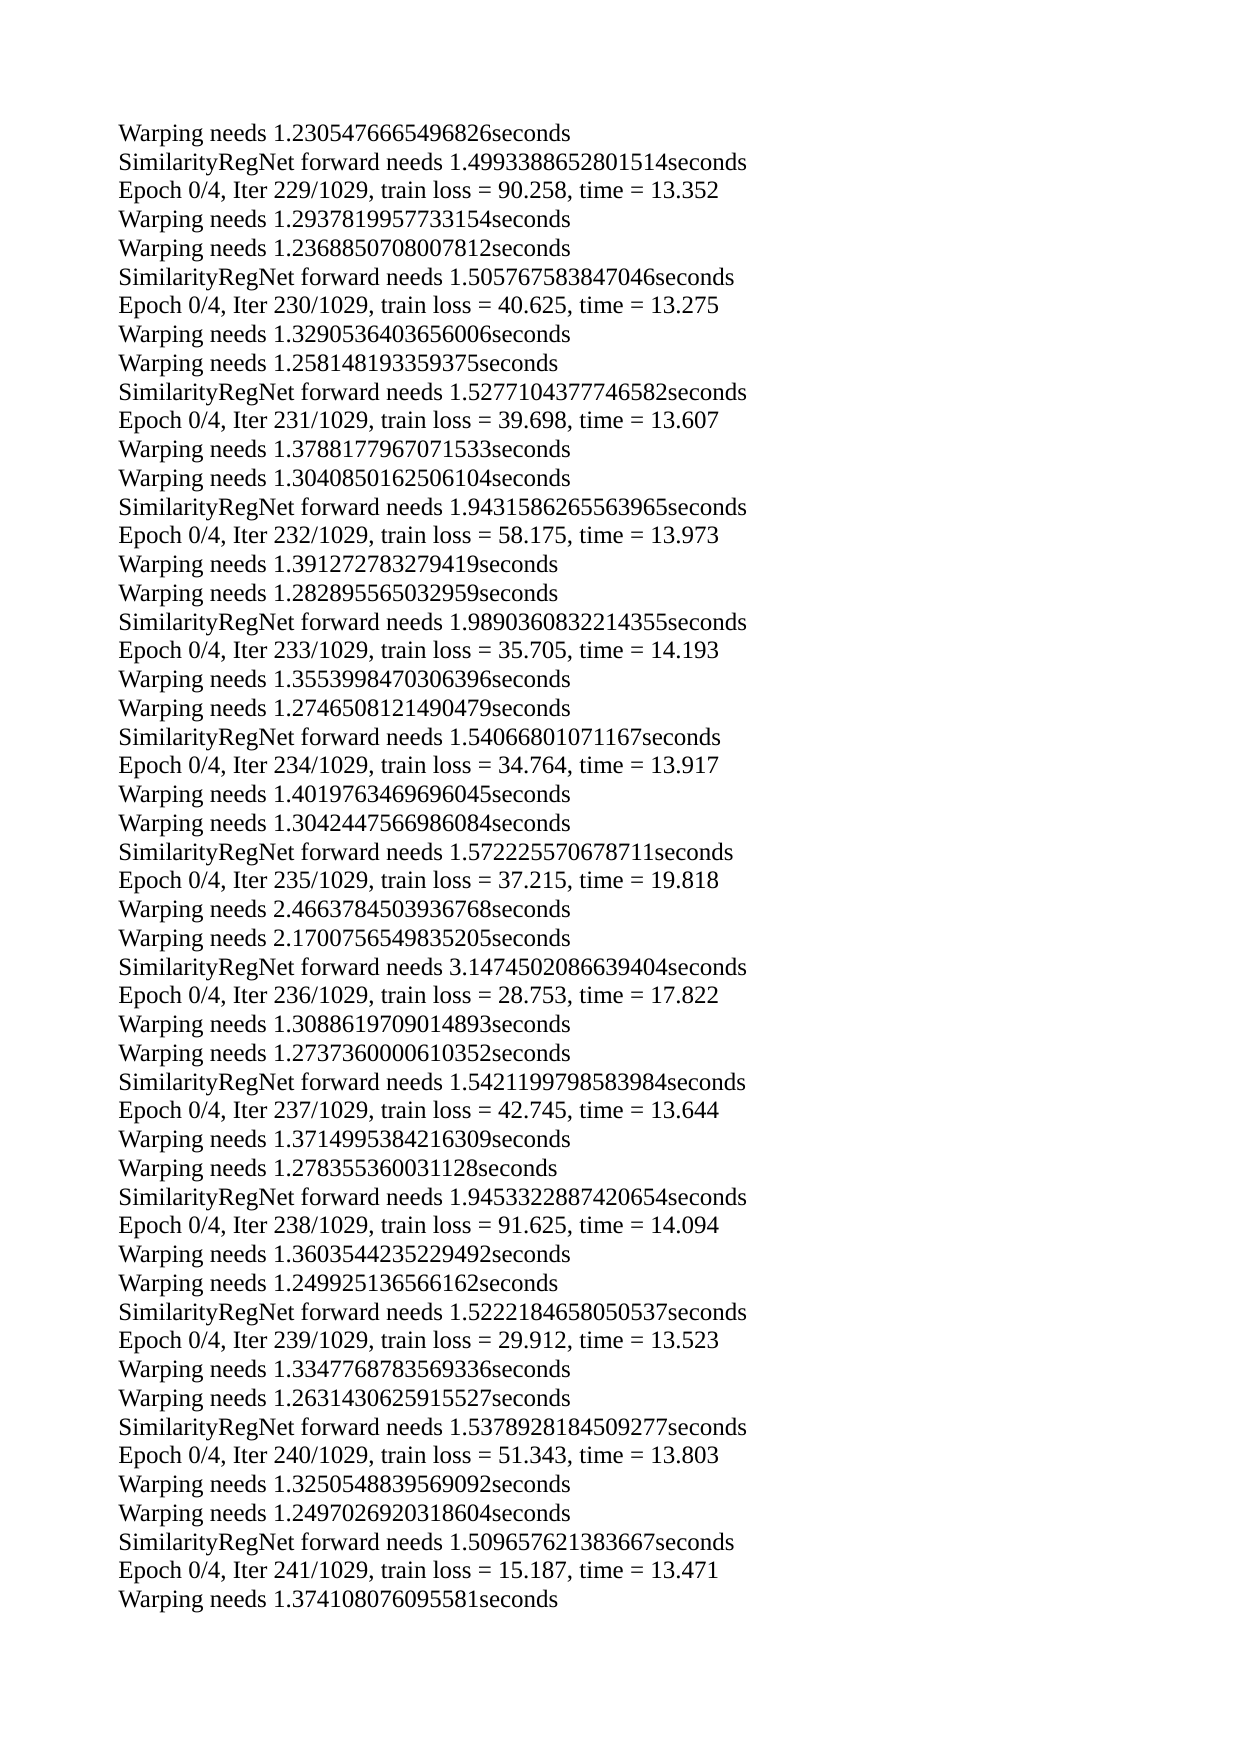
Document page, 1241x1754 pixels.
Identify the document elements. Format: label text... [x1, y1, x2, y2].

text Epoch 0/4, Iter 237/1029, train loss = 42.745, time = 13.644 [118, 1096, 1122, 1124]
text Warping needs 1.3290536403656006seconds [118, 319, 1122, 348]
text Warping needs 2.1700756549835205seconds [118, 923, 1122, 952]
text SimilarityRegNet forward needs 1.9453322887420654seconds [118, 1182, 1122, 1211]
text SimilarityRegNet forward needs 1.9890360832214355seconds [118, 607, 1122, 636]
text Epoch 0/4, Iter 241/1029, train loss = 15.187, time = 13.471 [118, 1556, 1122, 1584]
text Epoch 0/4, Iter 236/1029, train loss = 28.753, time = 17.822 [118, 981, 1122, 1009]
text Warping needs 1.249925136566162seconds [118, 1268, 1122, 1297]
text Warping needs 1.2368850708007812seconds [118, 233, 1122, 262]
text Warping needs 1.2737360000610352seconds [118, 1038, 1122, 1067]
text Warping needs 1.2497026920318604seconds [118, 1498, 1122, 1527]
text Epoch 0/4, Iter 231/1029, train loss = 39.698, time = 13.607 [118, 406, 1122, 434]
text Warping needs 1.3714995384216309seconds [118, 1124, 1122, 1153]
text SimilarityRegNet forward needs 1.5222184658050537seconds [118, 1297, 1122, 1326]
text Epoch 0/4, Iter 230/1029, train loss = 40.625, time = 13.275 [118, 291, 1122, 319]
text Warping needs 1.3250548839569092seconds [118, 1469, 1122, 1498]
text Epoch 0/4, Iter 233/1029, train loss = 35.705, time = 14.193 [118, 636, 1122, 664]
text Warping needs 1.3788177967071533seconds [118, 434, 1122, 463]
text Warping needs 1.258148193359375seconds [118, 348, 1122, 377]
text Warping needs 1.374108076095581seconds [118, 1584, 1122, 1613]
text Epoch 0/4, Iter 235/1029, train loss = 37.215, time = 19.818 [118, 866, 1122, 894]
text Warping needs 1.3603544235229492seconds [118, 1239, 1122, 1268]
text SimilarityRegNet forward needs 1.9431586265563965seconds [118, 492, 1122, 521]
text Warping needs 1.2631430625915527seconds [118, 1383, 1122, 1412]
text Epoch 0/4, Iter 232/1029, train loss = 58.175, time = 13.973 [118, 521, 1122, 549]
text Warping needs 1.278355360031128seconds [118, 1153, 1122, 1182]
text Warping needs 1.2746508121490479seconds [118, 693, 1122, 722]
text Warping needs 1.3088619709014893seconds [118, 1009, 1122, 1038]
text SimilarityRegNet forward needs 1.5378928184509277seconds [118, 1412, 1122, 1441]
text SimilarityRegNet forward needs 1.572225570678711seconds [118, 837, 1122, 866]
text SimilarityRegNet forward needs 1.5277104377746582seconds [118, 377, 1122, 406]
text Epoch 0/4, Iter 234/1029, train loss = 34.764, time = 13.917 [118, 751, 1122, 779]
text SimilarityRegNet forward needs 1.4993388652801514seconds [118, 147, 1122, 176]
text Epoch 0/4, Iter 240/1029, train loss = 51.343, time = 13.803 [118, 1441, 1122, 1469]
text Warping needs 1.3347768783569336seconds [118, 1354, 1122, 1383]
text SimilarityRegNet forward needs 1.54066801071167seconds [118, 722, 1122, 751]
text SimilarityRegNet forward needs 1.5421199798583984seconds [118, 1067, 1122, 1096]
text SimilarityRegNet forward needs 1.509657621383667seconds [118, 1527, 1122, 1556]
text Epoch 0/4, Iter 238/1029, train loss = 91.625, time = 14.094 [118, 1211, 1122, 1239]
text Warping needs 1.391272783279419seconds [118, 549, 1122, 578]
text Warping needs 1.2937819957733154seconds [118, 204, 1122, 233]
text Warping needs 1.3040850162506104seconds [118, 463, 1122, 492]
text Warping needs 1.282895565032959seconds [118, 578, 1122, 607]
text Epoch 0/4, Iter 229/1029, train loss = 90.258, time = 13.352 [118, 176, 1122, 204]
text Warping needs 1.2305476665496826seconds [118, 118, 1122, 147]
text Warping needs 2.4663784503936768seconds [118, 894, 1122, 923]
text SimilarityRegNet forward needs 3.1474502086639404seconds [118, 952, 1122, 981]
text Warping needs 1.3042447566986084seconds [118, 808, 1122, 837]
text Warping needs 1.4019763469696045seconds [118, 779, 1122, 808]
text SimilarityRegNet forward needs 1.505767583847046seconds [118, 262, 1122, 291]
text Warping needs 1.3553998470306396seconds [118, 664, 1122, 693]
text Epoch 0/4, Iter 239/1029, train loss = 29.912, time = 13.523 [118, 1326, 1122, 1354]
